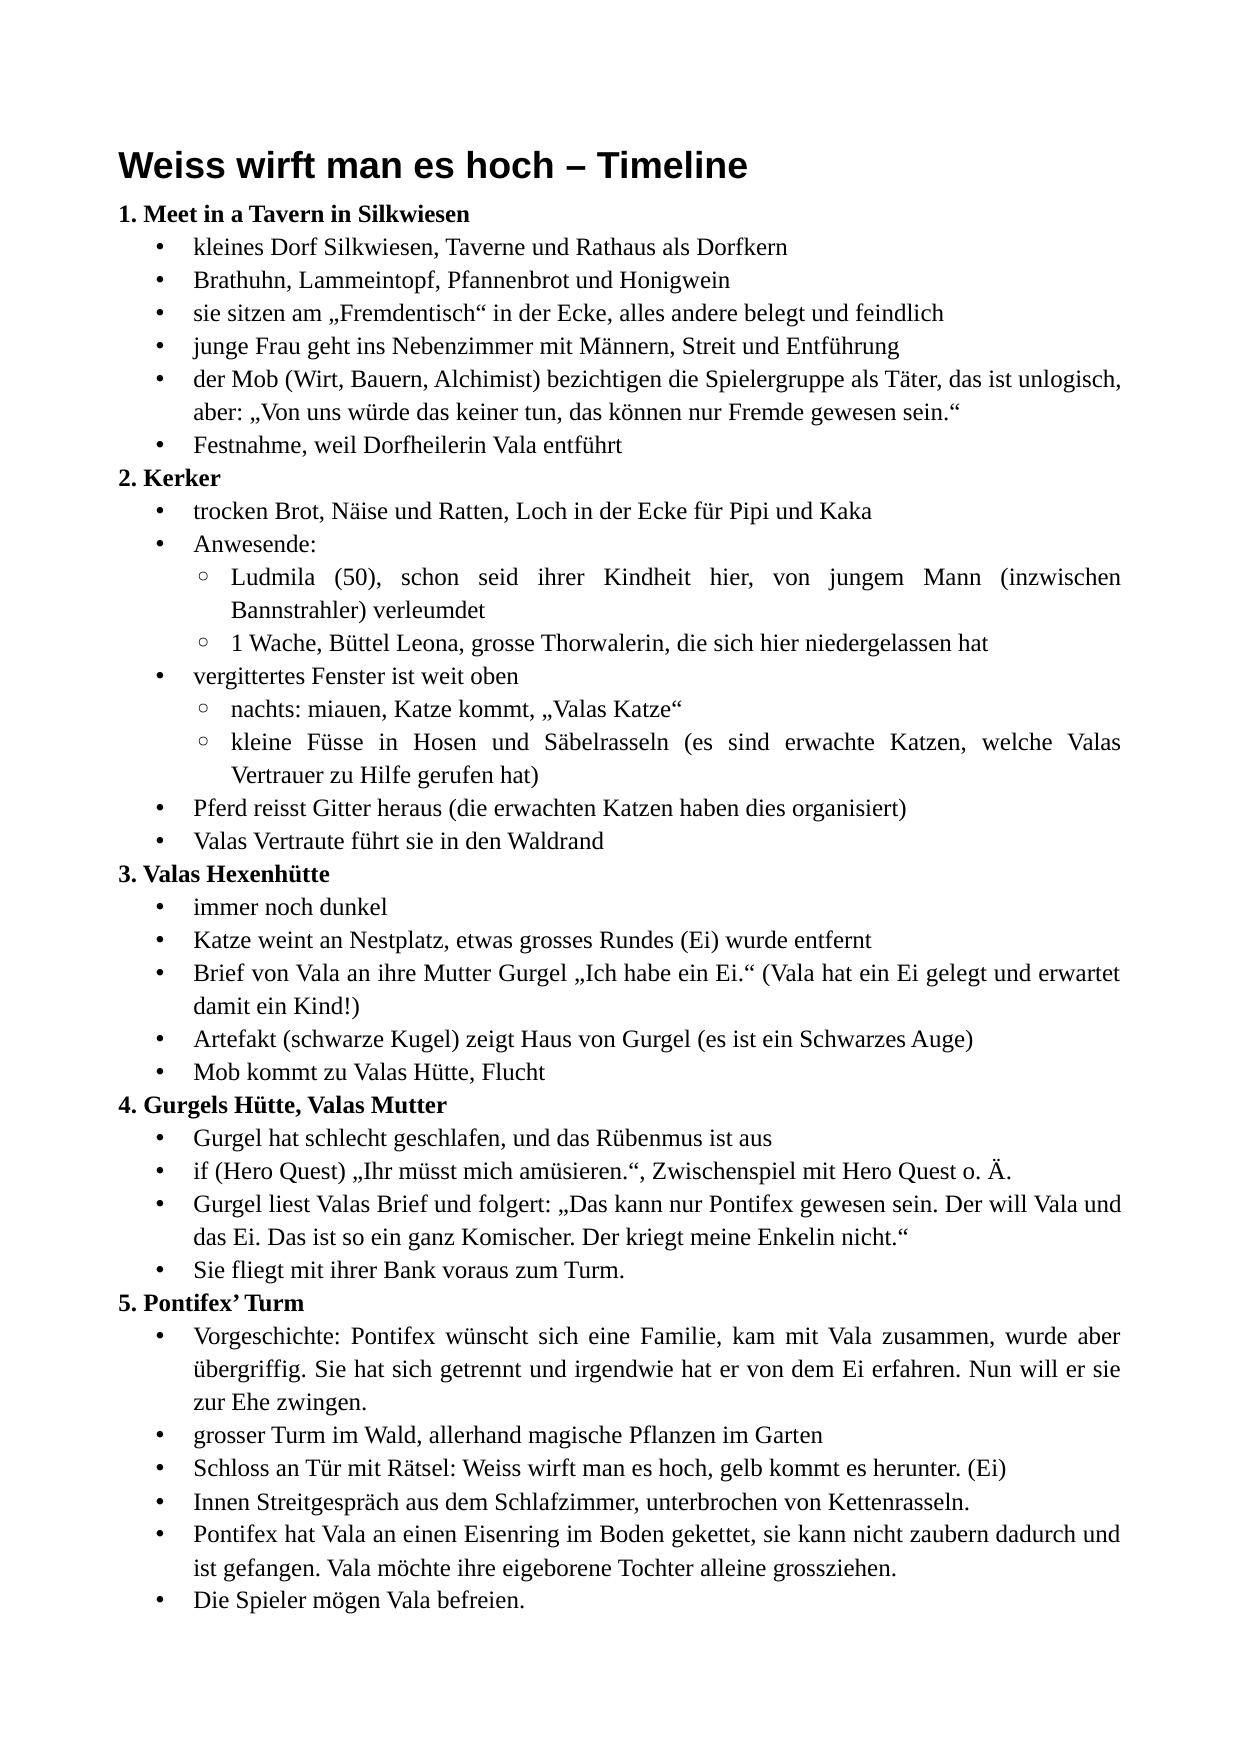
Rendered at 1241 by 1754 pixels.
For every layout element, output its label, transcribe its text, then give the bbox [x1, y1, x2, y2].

list der Mob (Wirt, Bauern, Alchimist) bezichtigen die Spielergruppe als Täter, das ist unlogisch, aber: „Von uns würde das keiner tun, das können nur Fremde gewesen sein.“ [156, 364, 1122, 426]
list Pontifex hat Vala an einen Eisenring im Boden gekettet, sie kann nicht zaubern dadurch und ist gefangen. Vala möchte ihre eigeborene Tochter alleine grossziehen. [156, 1519, 1122, 1581]
text 3. Valas Hexenhütte [118, 859, 1122, 888]
list Gurgel hat schlecht geschlafen, und das Rübenmus ist aus [156, 1123, 1122, 1152]
list Anwesende: [156, 529, 1122, 558]
list Schloss an Tür mit Rätsel: Weiss wirft man es hoch, gelb kommt es herunter. (Ei) [156, 1453, 1122, 1482]
list if (Hero Quest) „Ihr müsst mich amüsieren.“, Zwischenspiel mit Hero Quest o. Ä. [156, 1156, 1122, 1185]
list kleine Füsse in Hosen und Säbelrasseln (es sind erwachte Katzen, welche Valas Vertrauer zu Hilfe gerufen hat) [193, 727, 1122, 789]
list junge Frau geht ins Nebenzimmer mit Männern, Streit und Entführung [156, 331, 1122, 359]
list Ludmila (50), schon seid ihrer Kindheit hier, von jungem Mann (inzwischen Bannstrahler) verleumdet [193, 562, 1122, 624]
list Sie fliegt mit ihrer Bank voraus zum Turm. [156, 1255, 1122, 1284]
list Valas Vertraute führt sie in den Waldrand [156, 826, 1122, 855]
list trocken Brot, Näise und Ratten, Loch in der Ecke für Pipi und Kaka [156, 496, 1122, 525]
list Artefakt (schwarze Kugel) zeigt Haus von Gurgel (es ist ein Schwarzes Auge) [156, 1024, 1122, 1053]
subtitle Weiss wirft man es hoch – Timeline [118, 143, 1122, 186]
text 4. Gurgels Hütte, Valas Mutter [118, 1090, 1122, 1119]
list Brief von Vala an ihre Mutter Gurgel „Ich habe ein Ei.“ (Vala hat ein Ei gelegt und erwartet damit ein Kind!) [156, 958, 1122, 1020]
list Pferd reisst Gitter heraus (die erwachten Katzen haben dies organisiert) [156, 793, 1122, 822]
list Brathuhn, Lammeintopf, Pfannenbrot und Honigwein [156, 265, 1122, 293]
list Gurgel liest Valas Brief und folgert: „Das kann nur Pontifex gewesen sein. Der will Vala und das Ei. Das ist so ein ganz Komischer. Der kriegt meine Enkelin nicht.“ [156, 1189, 1122, 1251]
list grosser Turm im Wald, allerhand magische Pflanzen im Garten [156, 1421, 1122, 1449]
list kleines Dorf Silkwiesen, Taverne und Rathaus als Dorfkern [156, 232, 1122, 261]
list Katze weint an Nestplatz, etwas grosses Rundes (Ei) wurde entfernt [156, 925, 1122, 954]
list immer noch dunkel [156, 892, 1122, 921]
list vergittertes Fenster ist weit oben [156, 661, 1122, 690]
list Innen Streitgespräch aus dem Schlafzimmer, unterbrochen von Kettenrasseln. [156, 1487, 1122, 1515]
text 1. Meet in a Tavern in Silkwiesen [118, 199, 1122, 227]
list 1 Wache, Büttel Leona, grosse Thorwalerin, die sich hier niedergelassen hat [193, 628, 1122, 657]
text 5. Pontifex’ Turm [118, 1288, 1122, 1317]
list sie sitzen am „Fremdentisch“ in der Ecke, alles andere belegt und feindlich [156, 298, 1122, 327]
list Die Spieler mögen Vala befreien. [156, 1586, 1122, 1614]
list Festnahme, weil Dorfheilerin Vala entführt [156, 430, 1122, 459]
text 2. Kerker [118, 463, 1122, 492]
list Mob kommt zu Valas Hütte, Flucht [156, 1057, 1122, 1086]
list Vorgeschichte: Pontifex wünscht sich eine Familie, kam mit Vala zusammen, wurde aber übergriffig. Sie hat sich getrennt und irgendwie hat er von dem Ei erfahren. Nun will er sie zur Ehe zwingen. [156, 1321, 1122, 1416]
list nachts: miauen, Katze kommt, „Valas Katze“ [193, 694, 1122, 723]
